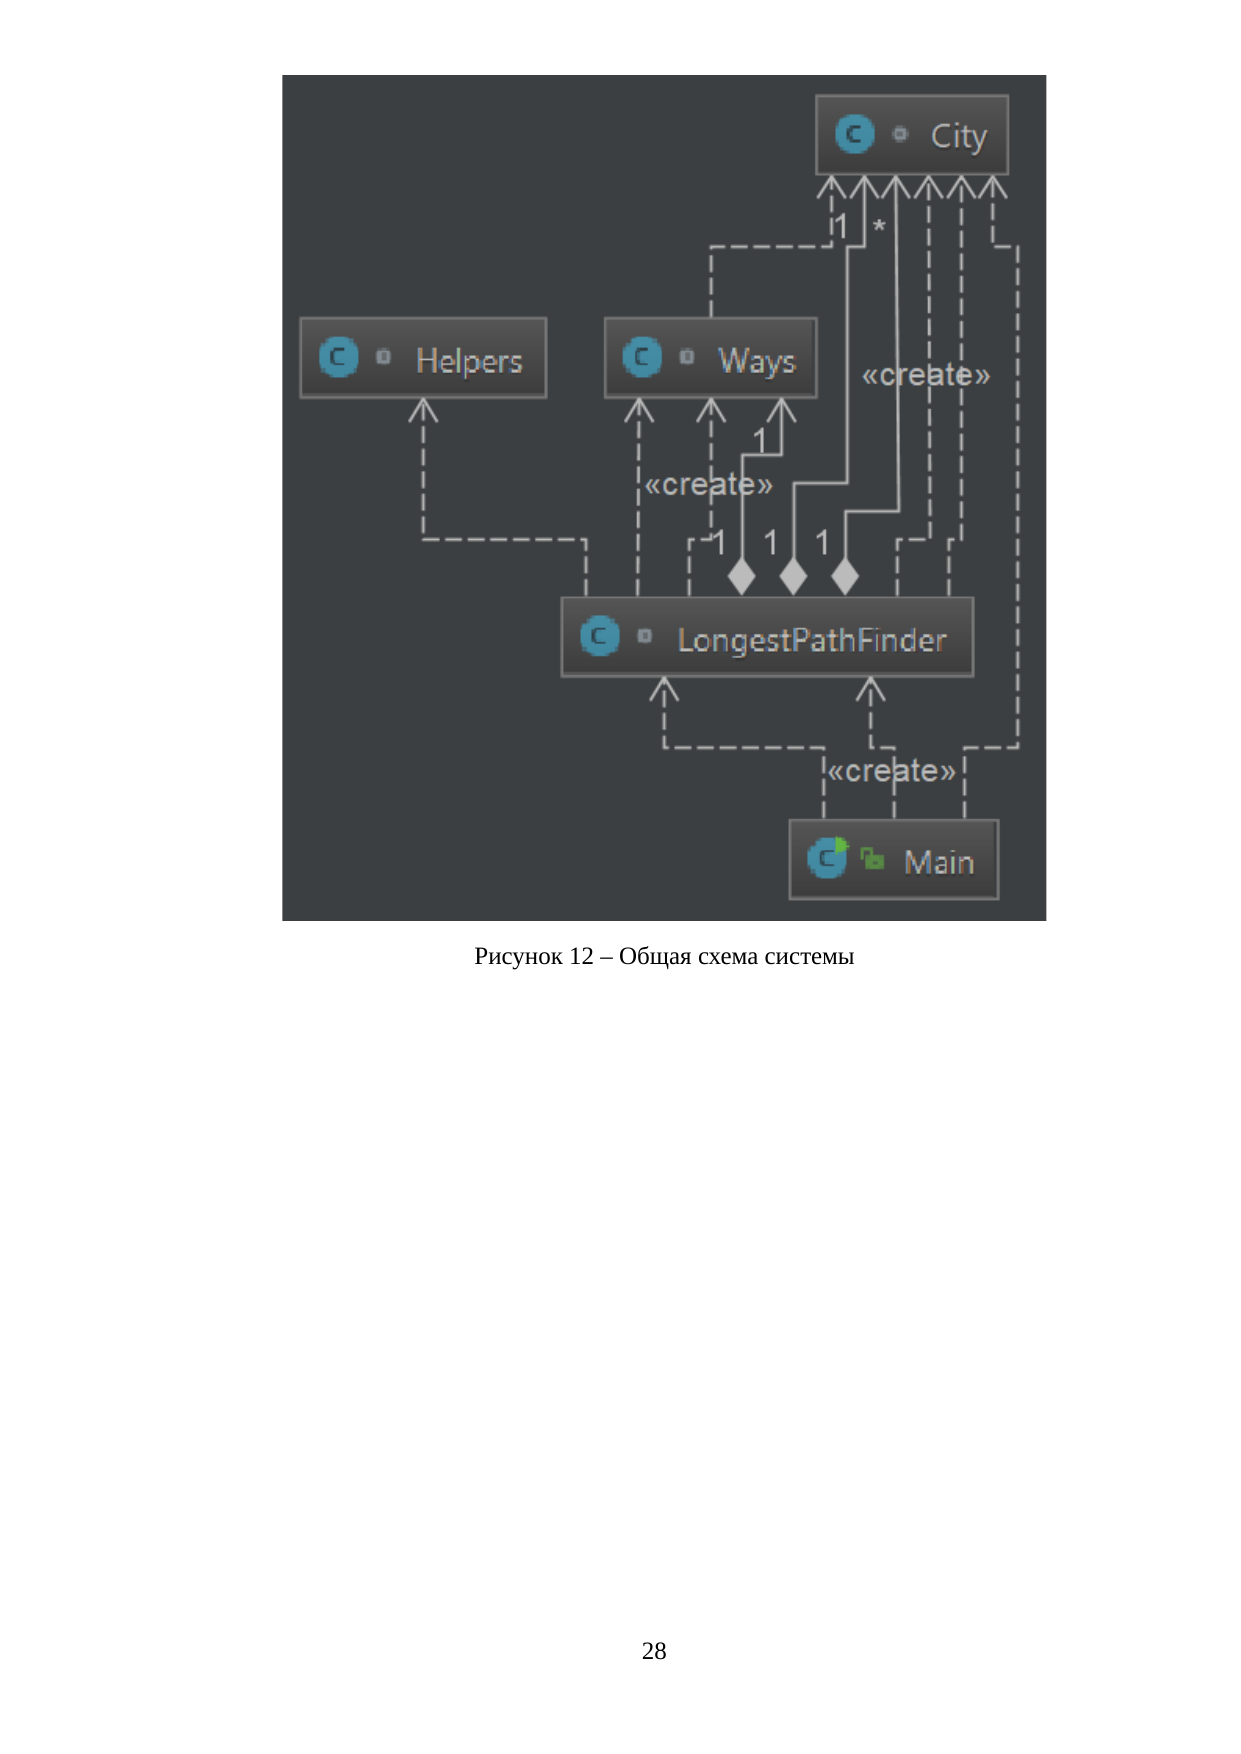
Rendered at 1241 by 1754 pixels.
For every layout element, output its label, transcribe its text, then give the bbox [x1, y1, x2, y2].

text Рисунок 12 – Общая схема системы [177, 941, 1152, 970]
